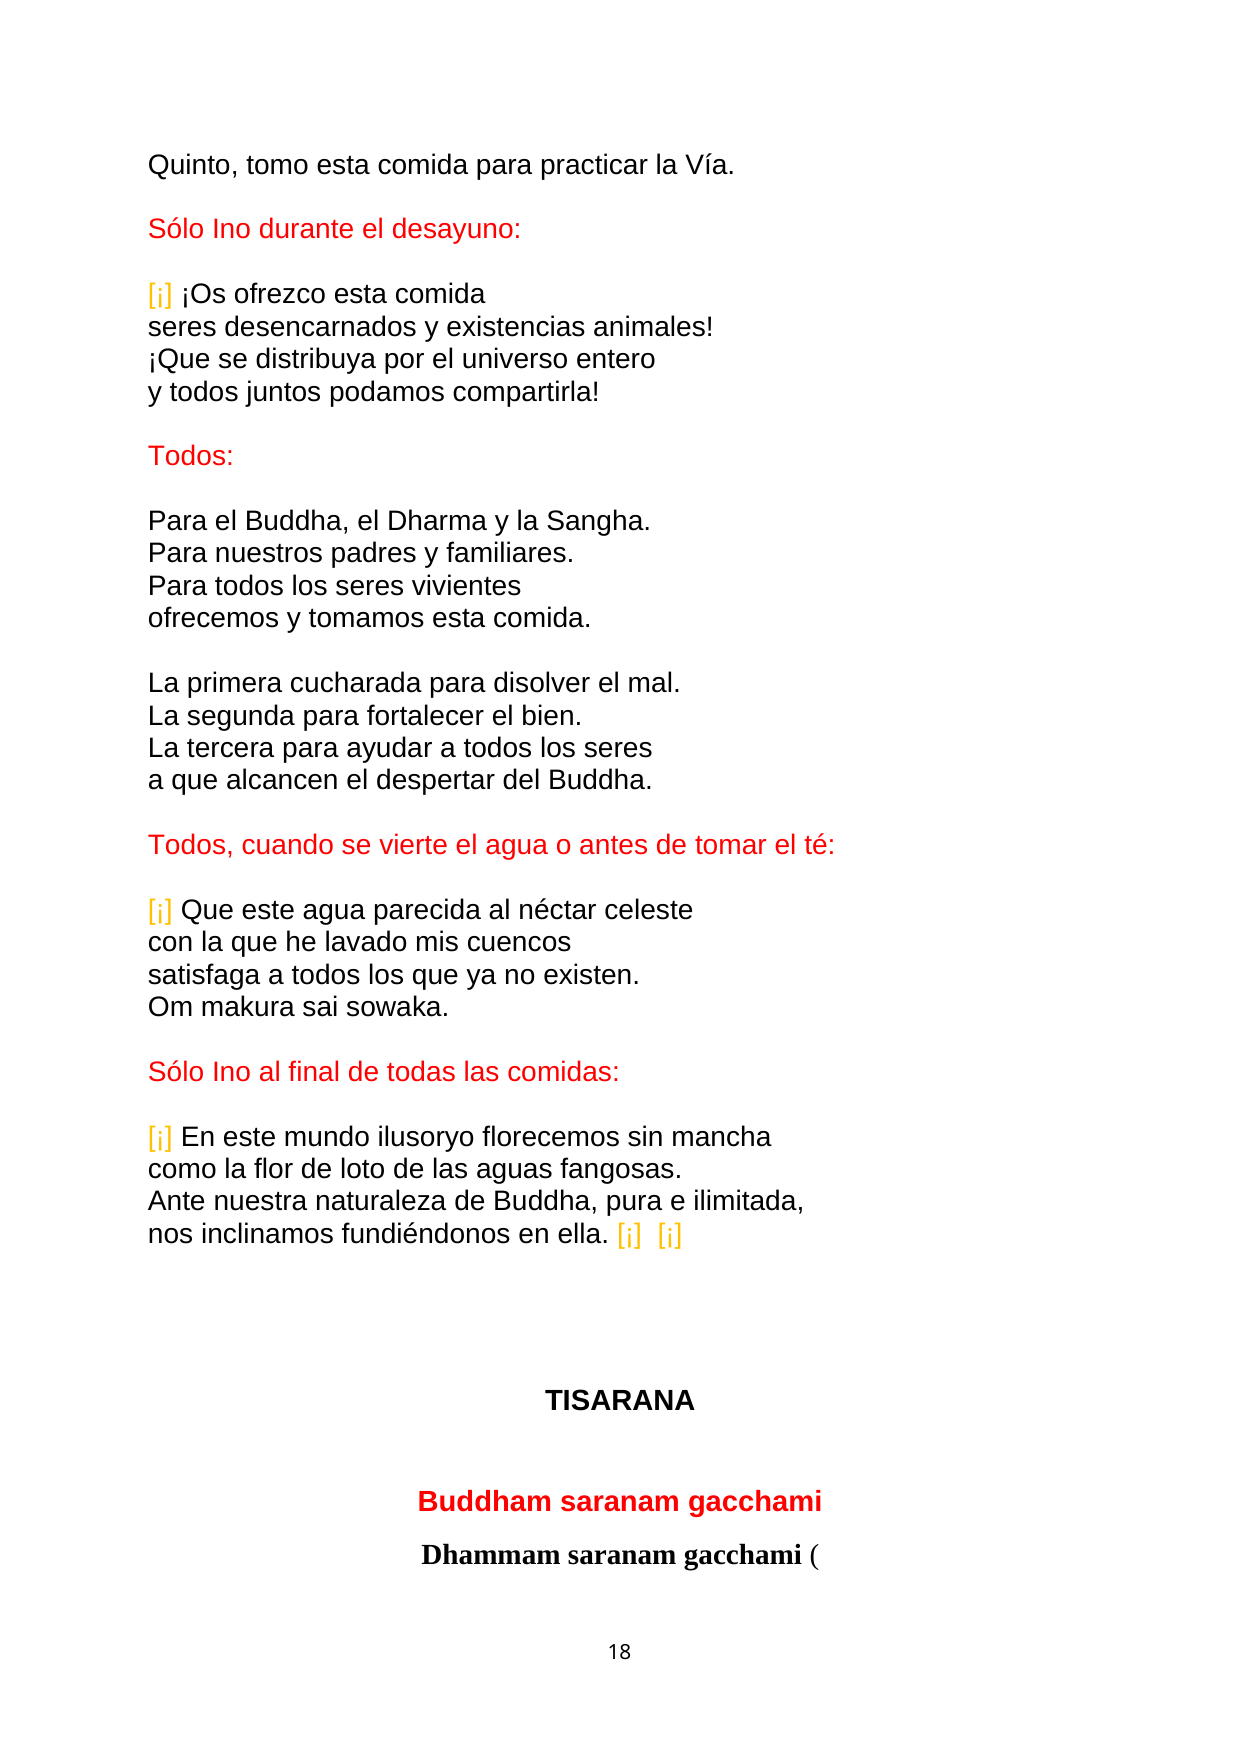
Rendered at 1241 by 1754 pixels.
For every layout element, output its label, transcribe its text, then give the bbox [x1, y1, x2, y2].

subtitle Todos, cuando se vierte el agua o antes de tomar el té: [148, 828, 1092, 860]
text ofrecemos y tomamos esta comida. [148, 601, 1092, 634]
subtitle La primera cucharada para disolver el mal. [148, 666, 1092, 698]
subtitle Buddham saranam gacchami [148, 1484, 1092, 1517]
subtitle Para todos los seres vivientes [148, 569, 1092, 601]
subtitle Todos: [148, 439, 1092, 472]
subtitle Sólo Ino durante el desayuno: [148, 212, 1092, 245]
subtitle Om makura sai sowaka. [148, 990, 1092, 1022]
text [¡] ¡Os ofrezco esta comida [148, 277, 1092, 310]
text [¡] Que este agua parecida al néctar celeste [148, 893, 1092, 925]
subtitle La tercera para ayudar a todos los seres [148, 731, 1092, 763]
text nos inclinamos fundiéndonos en ella. [¡] [¡] [148, 1217, 1092, 1249]
subtitle Quinto, tomo esta comida para practicar la Vía. [148, 148, 1092, 180]
subtitle Para el Buddha, el Dharma y la Sangha. [148, 504, 1092, 536]
text satisfaga a todos los que ya no existen. [148, 958, 1092, 990]
text seres desencarnados y existencias animales! [148, 310, 1092, 342]
text [¡] En este mundo ilusoryo florecemos sin mancha [148, 1119, 1092, 1152]
text ¡Que se distribuya por el universo entero [148, 342, 1092, 374]
text como la flor de loto de las aguas fangosas. [148, 1152, 1092, 1184]
subtitle Sólo Ino al final de todas las comidas: [148, 1055, 1092, 1087]
text y todos juntos podamos compartirla! [148, 374, 1092, 407]
subtitle TISARANA [148, 1383, 1092, 1417]
text a que alcancen el despertar del Buddha. [148, 763, 1092, 796]
subtitle Para nuestros padres y familiares. [148, 536, 1092, 569]
text con la que he lavado mis cuencos [148, 925, 1092, 958]
subtitle Ante nuestra naturaleza de Buddha, pura e ilimitada, [148, 1184, 1092, 1217]
subtitle La segunda para fortalecer el bien. [148, 698, 1092, 731]
text Dhammam saranam gacchami ( [148, 1537, 1092, 1571]
